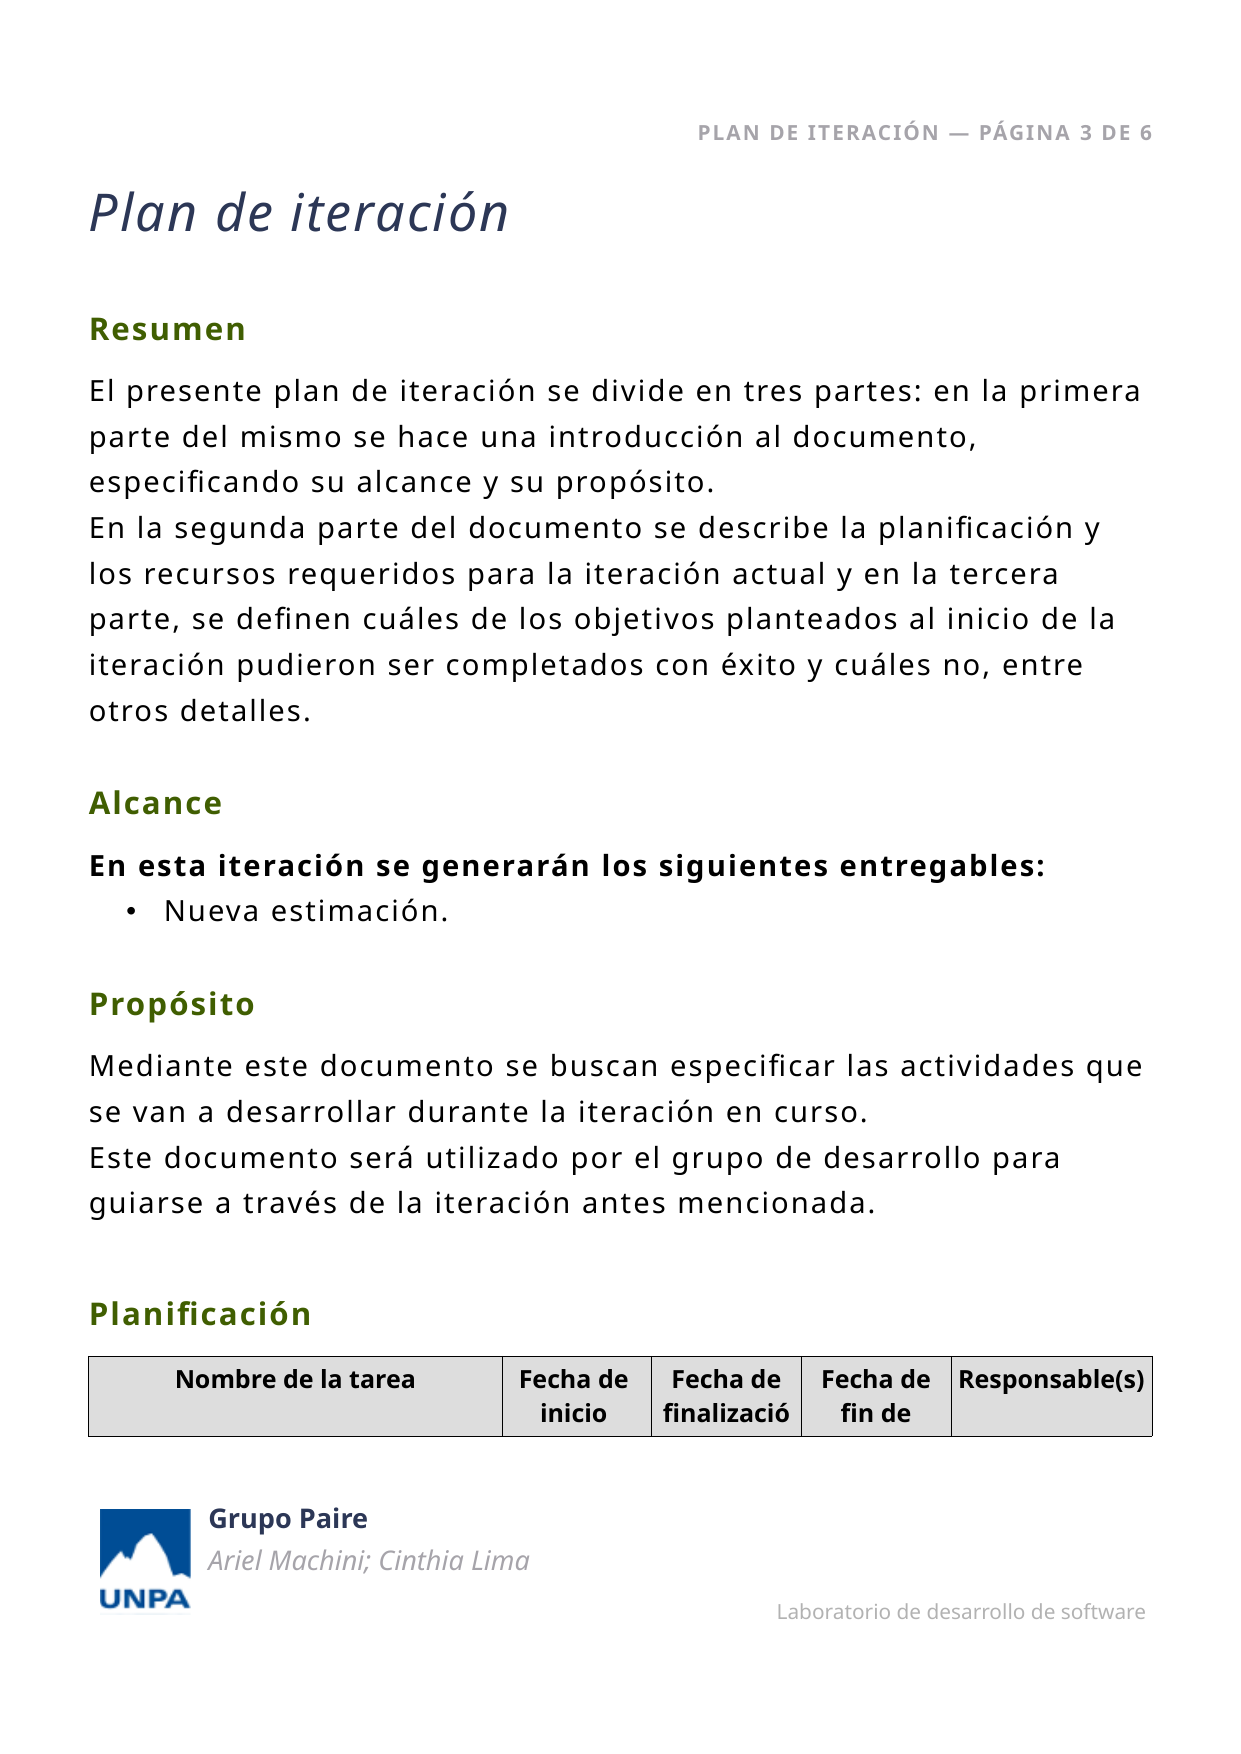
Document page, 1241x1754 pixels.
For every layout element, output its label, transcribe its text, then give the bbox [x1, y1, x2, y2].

table_header Nombre de la tarea [89, 1357, 502, 1436]
text Propósito [88, 982, 1152, 1024]
table_header Fecha de inicio [503, 1357, 651, 1436]
text Resumen [88, 307, 1152, 349]
list Nueva estimación. [126, 891, 1152, 930]
table_header Fecha de fin de [802, 1357, 951, 1436]
table_header Fecha de finalizació [652, 1357, 801, 1436]
text Plan de iteración [88, 176, 1152, 247]
picture [100, 1509, 191, 1615]
table_header Responsable(s) [952, 1357, 1152, 1436]
text En la segunda parte del documento se describe la planificación y los recursos requeridos para la iteración actual y en la tercera parte, se definen cuáles de los objetivos planteados al inicio de la iteración pudieron ser completados con éxito y cuáles no, entre otros detalles. [88, 507, 1152, 729]
text Mediante este documento se buscan especificar las actividades que se van a desarrollar durante la iteración en curso. [88, 1046, 1152, 1131]
text En esta iteración se generarán los siguientes entregables: [88, 845, 1152, 884]
text Planificación [88, 1292, 1152, 1334]
text Alcance [88, 781, 1152, 824]
text Este documento será utilizado por el grupo de desarrollo para guiarse a través de la iteración antes mencionada. [88, 1137, 1152, 1222]
text El presente plan de iteración se divide en tres partes: en la primera parte del mismo se hace una introducción al documento, especificando su alcance y su propósito. [88, 370, 1152, 501]
